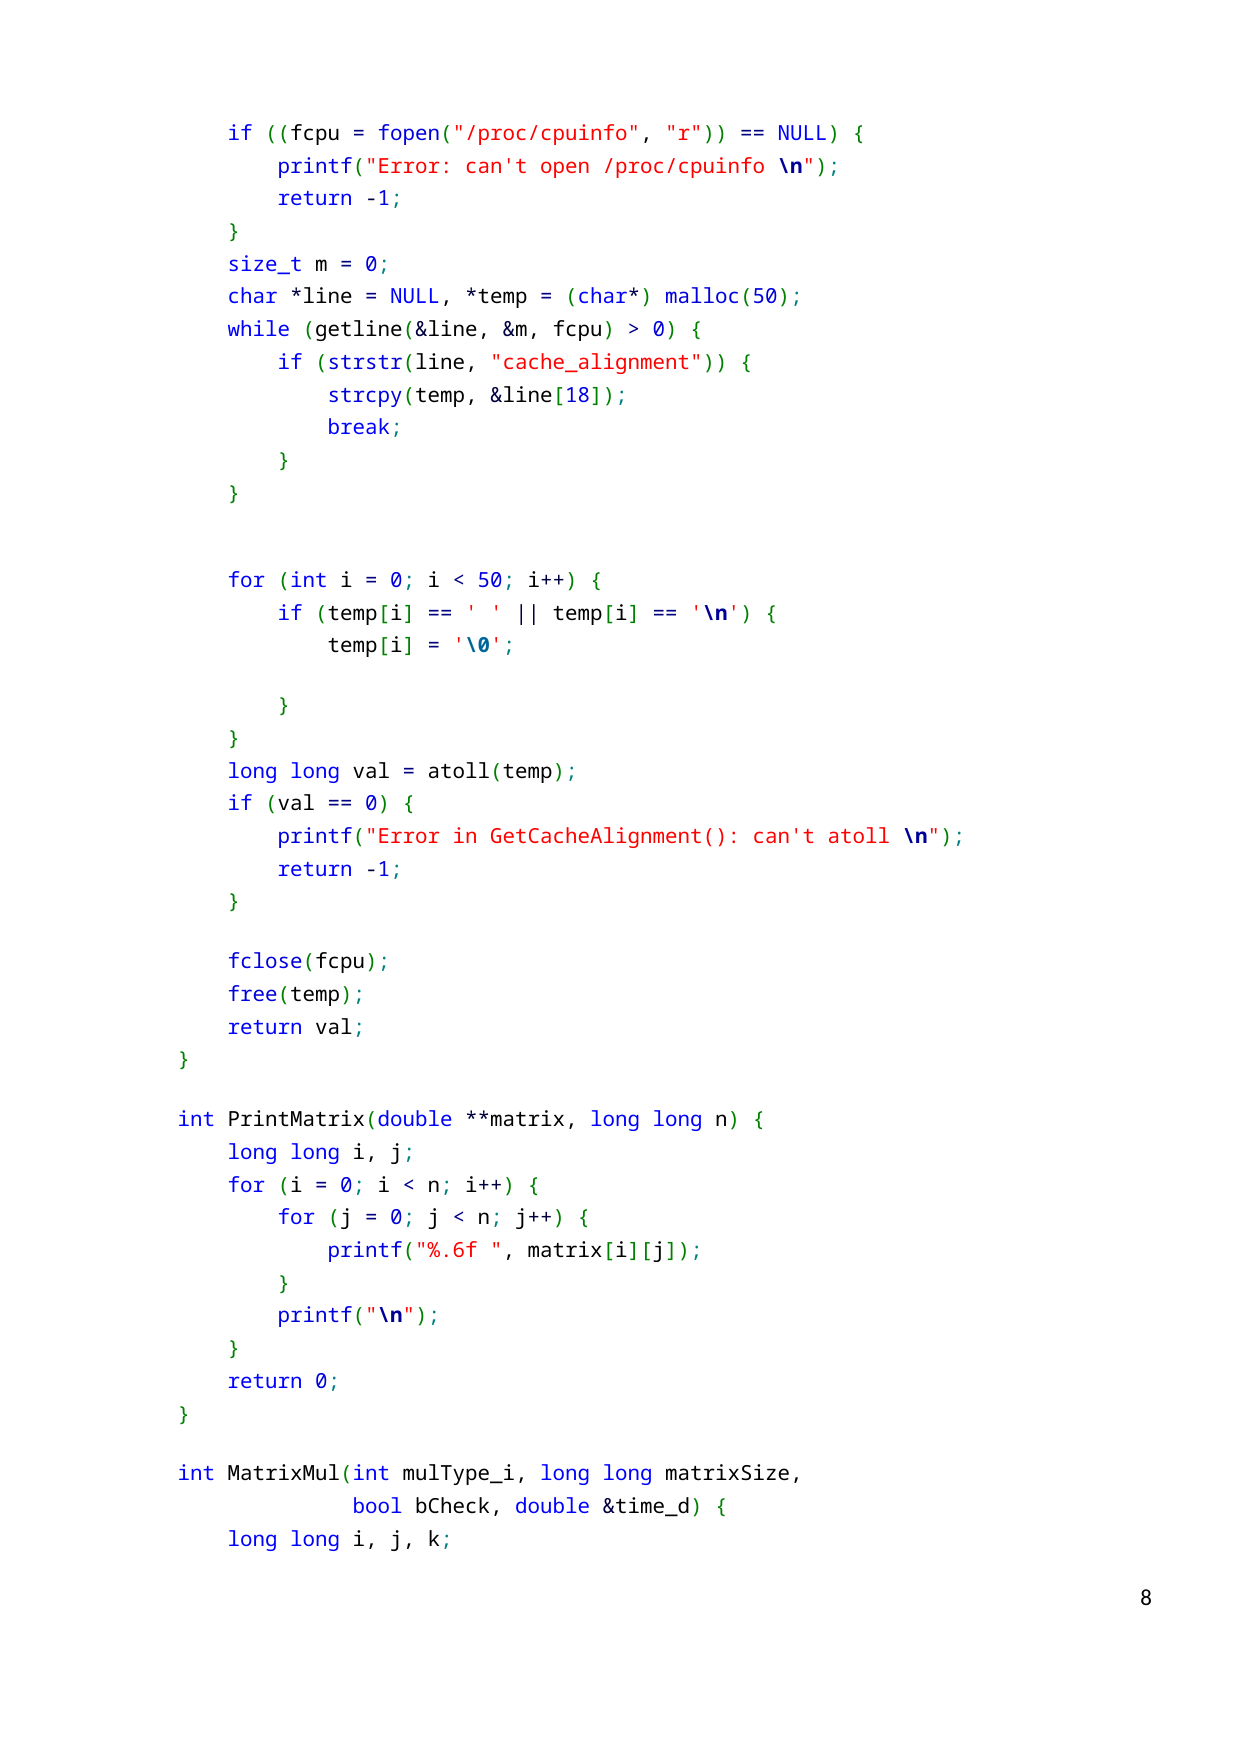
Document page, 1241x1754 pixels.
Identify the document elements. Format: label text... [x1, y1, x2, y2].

text break; [177, 412, 1152, 441]
text } [177, 1044, 1152, 1073]
text printf("Error: can't open /proc/cpuinfo \n"); [177, 151, 1152, 179]
text return -1; [177, 854, 1152, 882]
text if ((fcpu = fopen("/proc/cpuinfo", "r")) == NULL) { [177, 118, 1152, 147]
text char *line = NULL, *temp = (char*) malloc(50); [177, 282, 1152, 310]
text return -1; [177, 183, 1152, 212]
text int MatrixMul(int mulType_i, long long matrixSize, [177, 1458, 1152, 1487]
text long long val = atoll(temp); [177, 756, 1152, 784]
text } [177, 478, 1152, 506]
text } [177, 887, 1152, 915]
text } [177, 445, 1152, 474]
text while (getline(&line, &m, fcpu) > 0) { [177, 314, 1152, 343]
text int PrintMatrix(double **matrix, long long n) { [177, 1104, 1152, 1133]
text return val; [177, 1012, 1152, 1040]
text } [177, 216, 1152, 245]
text bool bCheck, double &time_d) { [177, 1491, 1152, 1519]
text for (j = 0; j < n; j++) { [177, 1202, 1152, 1231]
text } [177, 1399, 1152, 1427]
text if (temp[i] == ' ' || temp[i] == '\n') { [177, 598, 1152, 626]
text } [177, 1333, 1152, 1362]
text long long i, j; [177, 1137, 1152, 1165]
text } [177, 1268, 1152, 1296]
text } [177, 723, 1152, 751]
text if (val == 0) { [177, 788, 1152, 817]
text return 0; [177, 1366, 1152, 1394]
text printf("%.6f ", matrix[i][j]); [177, 1235, 1152, 1263]
text temp[i] = '\0'; [177, 630, 1152, 659]
text long long i, j, k; [177, 1524, 1152, 1552]
text for (int i = 0; i < 50; i++) { [177, 565, 1152, 593]
text size_t m = 0; [177, 249, 1152, 277]
text } [177, 690, 1152, 719]
text printf("Error in GetCacheAlignment(): can't atoll \n"); [177, 821, 1152, 849]
text for (i = 0; i < n; i++) { [177, 1170, 1152, 1198]
text if (strstr(line, "cache_alignment")) { [177, 347, 1152, 376]
text fclose(fcpu); [177, 946, 1152, 975]
text free(temp); [177, 979, 1152, 1008]
text strcpy(temp, &line[18]); [177, 380, 1152, 408]
text printf("\n"); [177, 1301, 1152, 1329]
